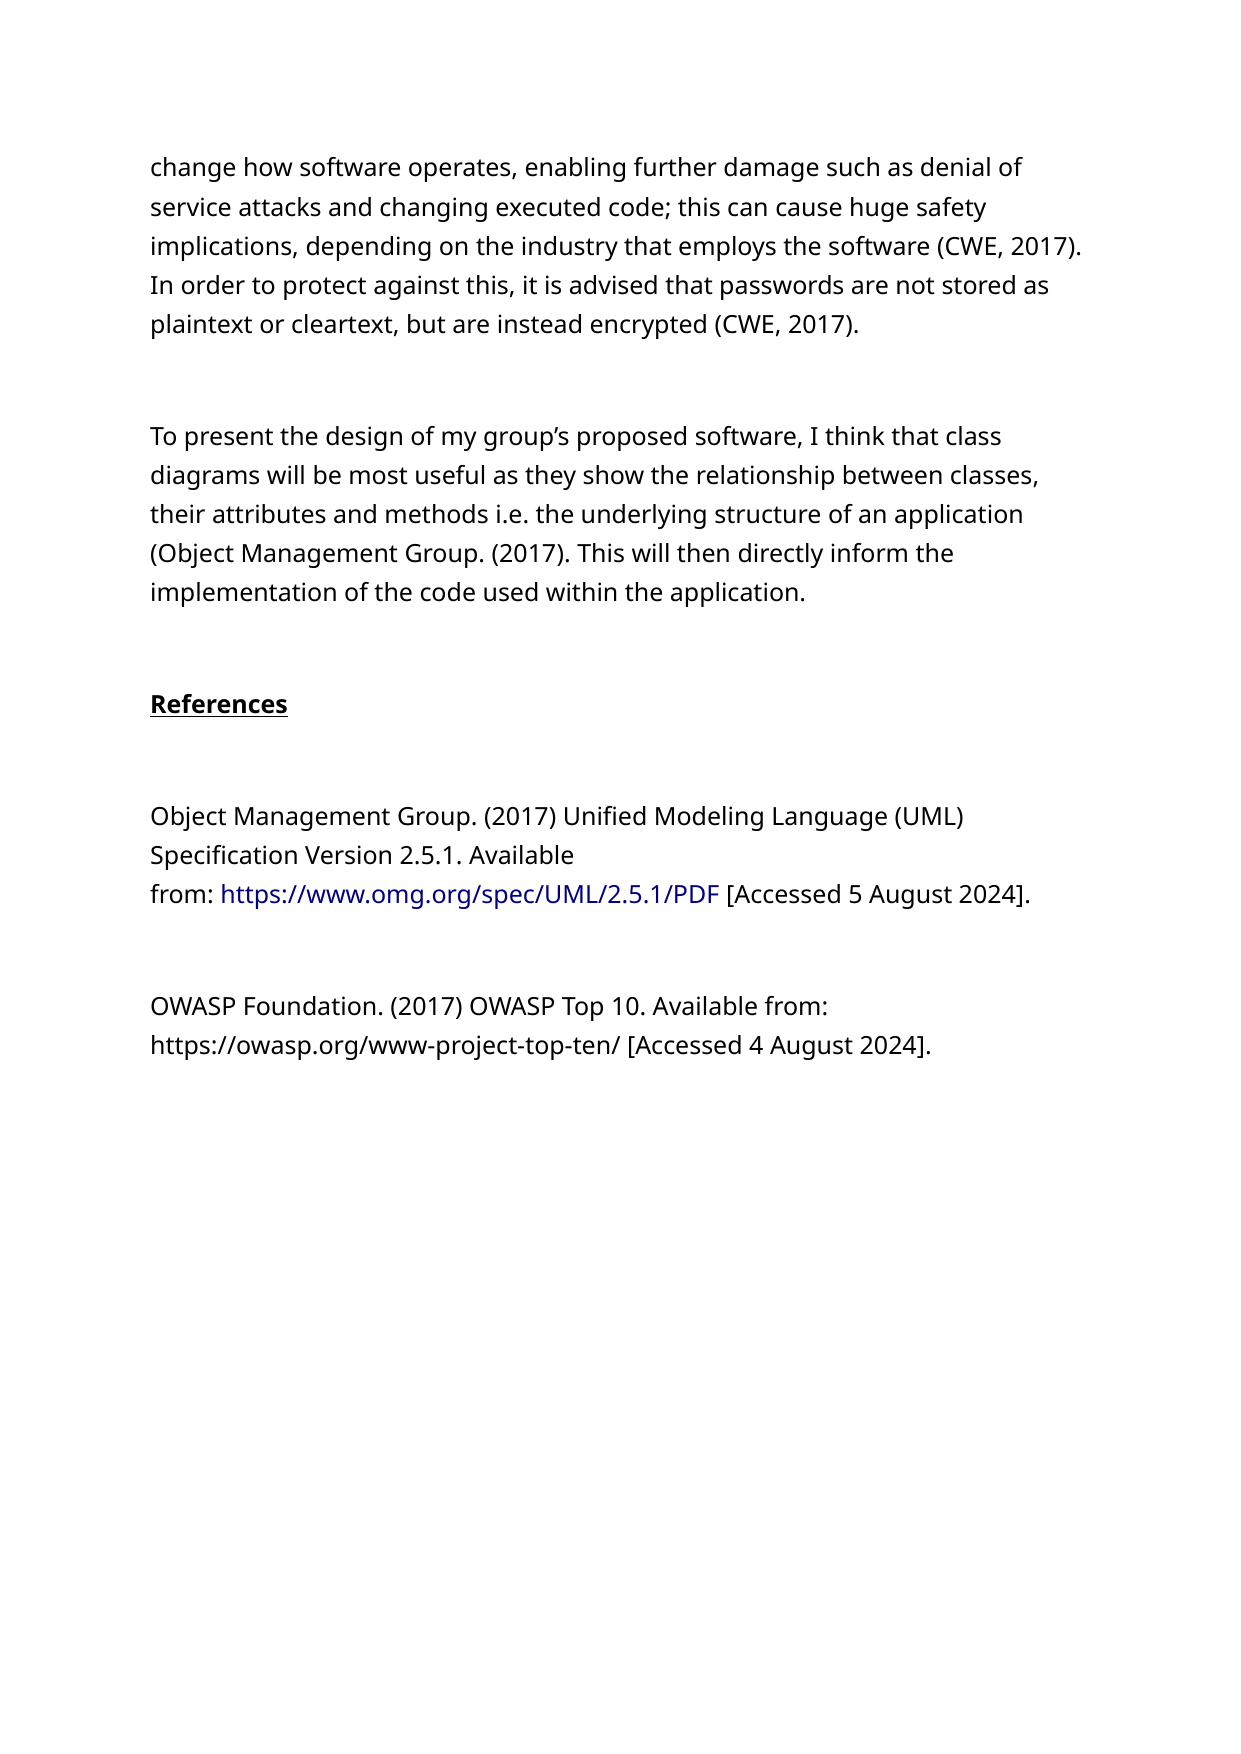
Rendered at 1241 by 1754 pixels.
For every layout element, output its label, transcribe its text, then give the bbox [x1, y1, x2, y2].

text change how software operates, enabling further damage such as denial of service attacks and changing executed code; this can cause huge safety implications, depending on the industry that employs the software (CWE, 2017). In order to protect against this, it is advised that passwords are not stored as plaintext or cleartext, but are instead encrypted (CWE, 2017). [150, 150, 1090, 341]
text OWASP Foundation. (2017) OWASP Top 10. Available from: https://owasp.org/www-project-top-ten/ [Accessed 4 August 2024]. [150, 988, 1090, 1062]
text Object Management Group. (2017) Unified Modeling Language (UML) Specification Version 2.5.1. Available from: https://www.omg.org/spec/UML/2.5.1/PDF [Accessed 5 August 2024]. [150, 798, 1090, 911]
text References [150, 687, 1090, 721]
text To present the design of my group’s proposed software, I think that class diagrams will be most useful as they show the relationship between classes, their attributes and methods i.e. the underlying structure of an application (Object Management Group. (2017). This will then directly inform the implementation of the code used within the application. [150, 418, 1090, 609]
